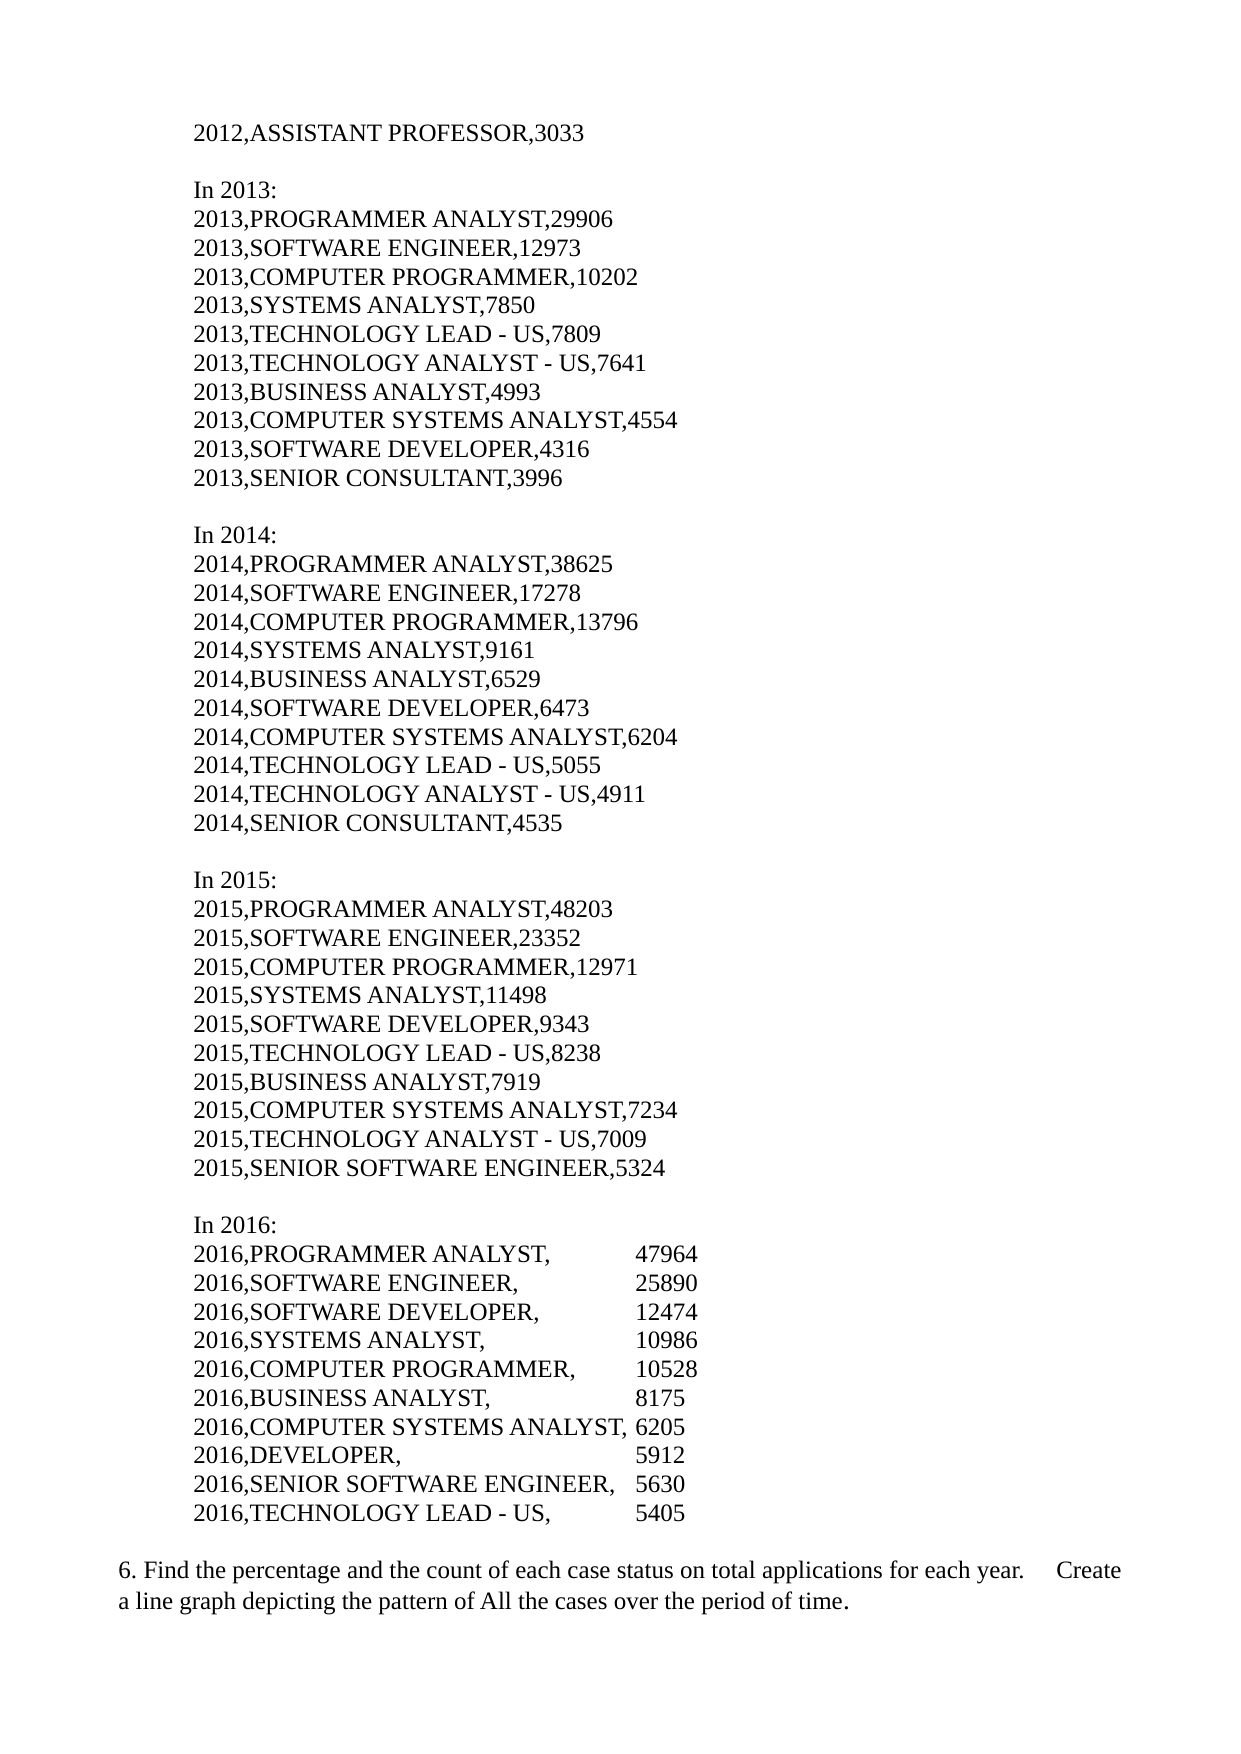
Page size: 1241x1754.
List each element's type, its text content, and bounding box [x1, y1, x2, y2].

text 2016,SYSTEMS ANALYST, 10986 [118, 1326, 1122, 1354]
text 2014,TECHNOLOGY ANALYST - US,4911 [118, 779, 1122, 808]
text In 2013: [118, 176, 1122, 204]
text 2016,BUSINESS ANALYST, 8175 [118, 1383, 1122, 1412]
text 2016,SOFTWARE ENGINEER, 25890 [118, 1268, 1122, 1297]
text 2014,SOFTWARE ENGINEER,17278 [118, 578, 1122, 607]
text 2013,TECHNOLOGY ANALYST - US,7641 [118, 348, 1122, 377]
text 2016,COMPUTER SYSTEMS ANALYST, 6205 [118, 1412, 1122, 1441]
text 2016,COMPUTER PROGRAMMER, 10528 [118, 1354, 1122, 1383]
text 2015,COMPUTER SYSTEMS ANALYST,7234 [118, 1096, 1122, 1124]
text 2013,TECHNOLOGY LEAD - US,7809 [118, 319, 1122, 348]
text 2014,SENIOR CONSULTANT,4535 [118, 808, 1122, 837]
text 2015,COMPUTER PROGRAMMER,12971 [118, 952, 1122, 981]
text 2013,COMPUTER SYSTEMS ANALYST,4554 [118, 406, 1122, 434]
text In 2016: [118, 1211, 1122, 1239]
text 2014,COMPUTER PROGRAMMER,13796 [118, 607, 1122, 636]
text In 2015: [118, 866, 1122, 894]
text 2016,TECHNOLOGY LEAD - US, 5405 [118, 1498, 1122, 1527]
text 2015,SYSTEMS ANALYST,11498 [118, 981, 1122, 1009]
text 2016,PROGRAMMER ANALYST, 47964 [118, 1239, 1122, 1268]
text 2016,SENIOR SOFTWARE ENGINEER, 5630 [118, 1469, 1122, 1498]
text 2013,SYSTEMS ANALYST,7850 [118, 291, 1122, 319]
text 2013,SENIOR CONSULTANT,3996 [118, 463, 1122, 492]
text In 2014: [118, 521, 1122, 549]
text 2013,SOFTWARE ENGINEER,12973 [118, 233, 1122, 262]
text 2013,BUSINESS ANALYST,4993 [118, 377, 1122, 406]
text 2013,SOFTWARE DEVELOPER,4316 [118, 434, 1122, 463]
text 2014,TECHNOLOGY LEAD - US,5055 [118, 751, 1122, 779]
text 2014,BUSINESS ANALYST,6529 [118, 664, 1122, 693]
text 2015,SOFTWARE DEVELOPER,9343 [118, 1009, 1122, 1038]
text 2016,DEVELOPER, 5912 [118, 1441, 1122, 1469]
text 2015,TECHNOLOGY ANALYST - US,7009 [118, 1124, 1122, 1153]
text 2015,BUSINESS ANALYST,7919 [118, 1067, 1122, 1096]
text 2016,SOFTWARE DEVELOPER, 12474 [118, 1297, 1122, 1326]
text 2015,SOFTWARE ENGINEER,23352 [118, 923, 1122, 952]
text 2012,ASSISTANT PROFESSOR,3033 [118, 118, 1122, 147]
text 2014,SYSTEMS ANALYST,9161 [118, 636, 1122, 664]
text 2014,SOFTWARE DEVELOPER,6473 [118, 693, 1122, 722]
text 2015,TECHNOLOGY LEAD - US,8238 [118, 1038, 1122, 1067]
text 2013,PROGRAMMER ANALYST,29906 [118, 204, 1122, 233]
text 2013,COMPUTER PROGRAMMER,10202 [118, 262, 1122, 291]
text 2014,PROGRAMMER ANALYST,38625 [118, 549, 1122, 578]
text 2015,PROGRAMMER ANALYST,48203 [118, 894, 1122, 923]
text 2014,COMPUTER SYSTEMS ANALYST,6204 [118, 722, 1122, 751]
text 2015,SENIOR SOFTWARE ENGINEER,5324 [118, 1153, 1122, 1182]
text 6. Find the percentage and the count of each case status on total applications for each year. Create a line graph depicting the pattern of All the cases over the period of time. [118, 1556, 1122, 1616]
